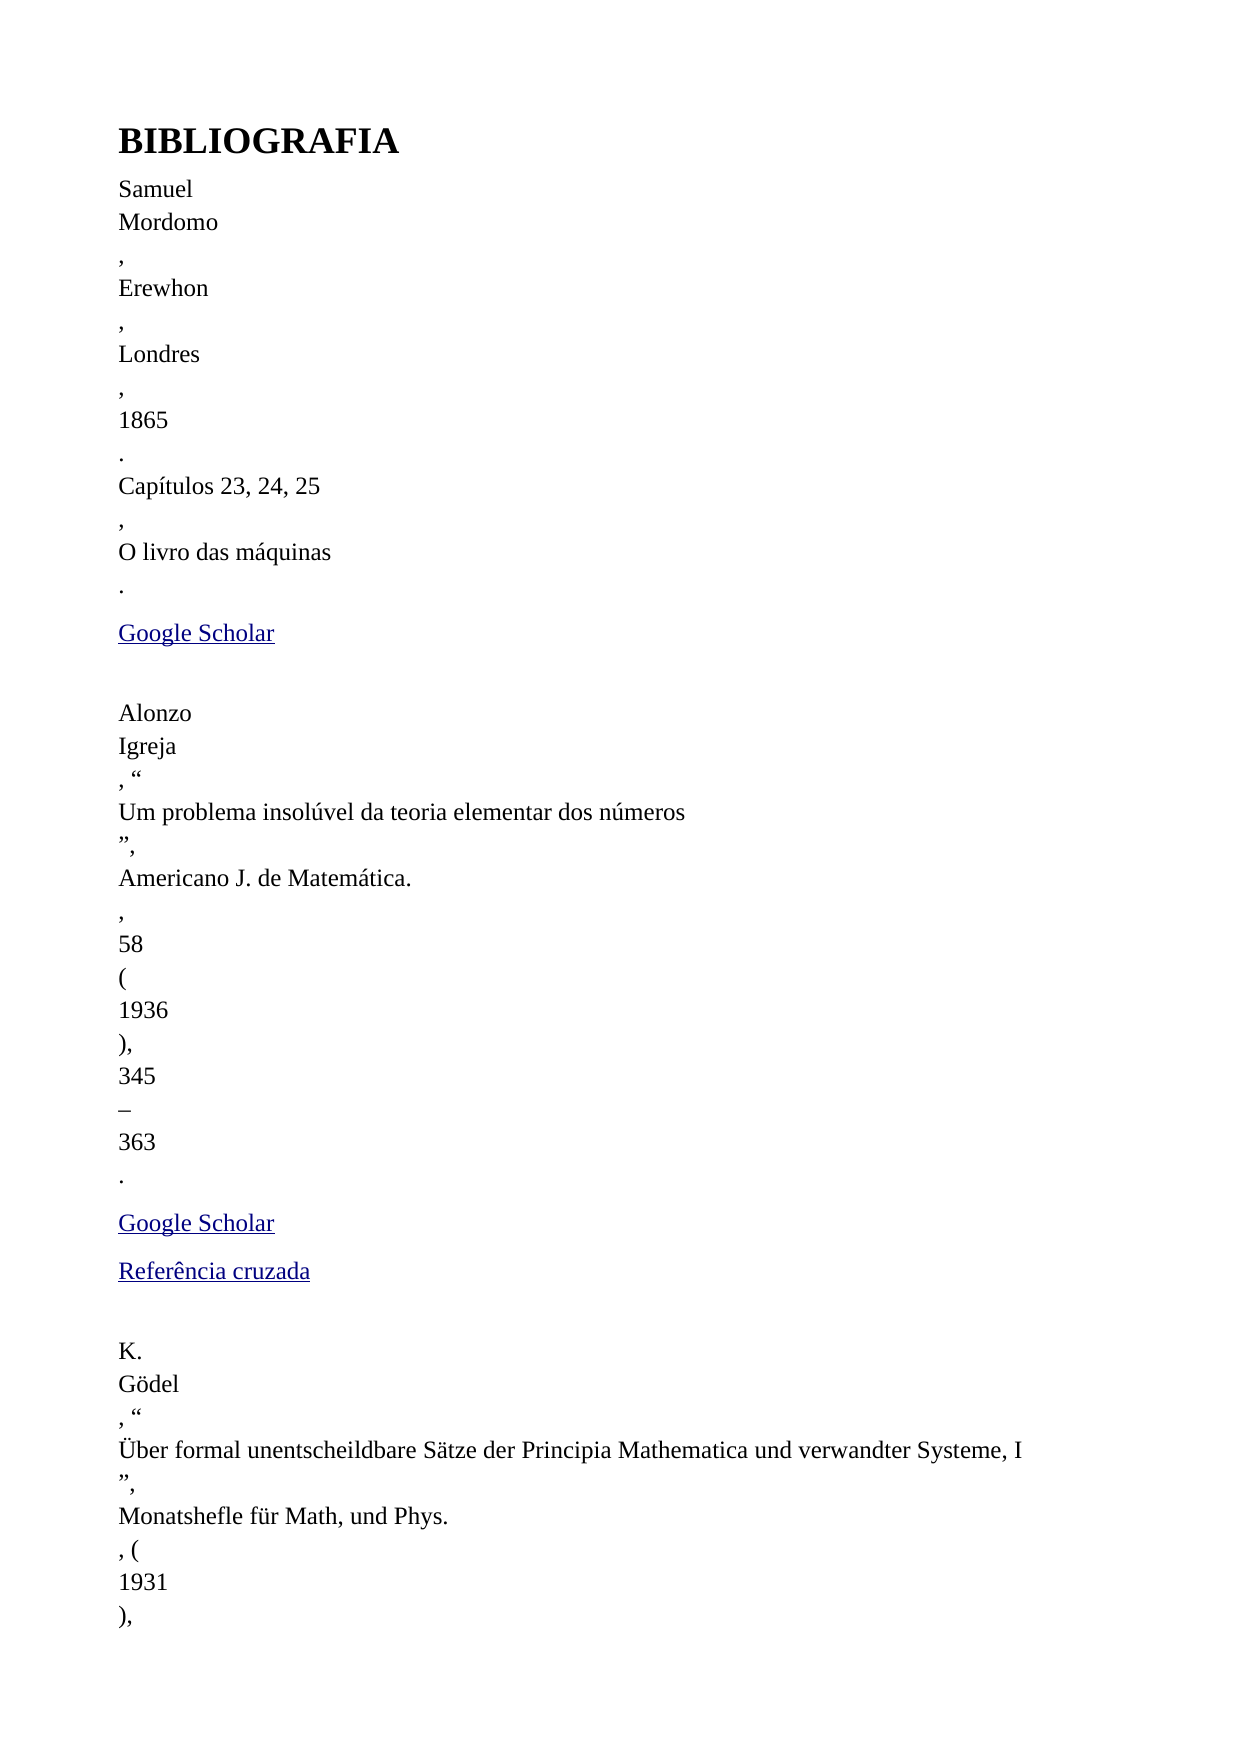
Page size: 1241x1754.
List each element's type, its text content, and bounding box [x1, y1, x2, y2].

text Gödel [118, 1369, 1122, 1398]
text 345 [118, 1061, 1122, 1090]
text 363 [118, 1127, 1122, 1156]
text Alonzo [118, 698, 1122, 727]
text K. [118, 1336, 1122, 1365]
text . [118, 438, 1122, 467]
text , “ [118, 1402, 1122, 1431]
text Referência cruzada [118, 1256, 1122, 1284]
text , ( [118, 1534, 1122, 1563]
text – [118, 1094, 1122, 1123]
subtitle BIBLIOGRAFIA [118, 118, 1122, 161]
text Igreja [118, 731, 1122, 760]
text Google Scholar [118, 618, 1122, 646]
text 1936 [118, 995, 1122, 1024]
text ”, [118, 830, 1122, 859]
text , [118, 896, 1122, 925]
text . [118, 1161, 1122, 1189]
text Americano J. de Matemática. [118, 863, 1122, 892]
text , “ [118, 764, 1122, 793]
text Londres [118, 339, 1122, 368]
text Samuel [118, 174, 1122, 202]
text . [118, 570, 1122, 599]
text Google Scholar [118, 1208, 1122, 1237]
text Um problema insolúvel da teoria elementar dos números [118, 797, 1122, 826]
text Monatshefle für Math, und Phys. [118, 1501, 1122, 1530]
text , [118, 306, 1122, 334]
text Capítulos 23, 24, 25 [118, 471, 1122, 500]
text , [118, 504, 1122, 533]
text Über formal unentscheildbare Sätze der Principia Mathematica und verwandter Systeme, I [118, 1435, 1122, 1464]
text ), [118, 1028, 1122, 1057]
text , [118, 372, 1122, 401]
text Mordomo [118, 207, 1122, 236]
text Erewhon [118, 273, 1122, 302]
text O livro das máquinas [118, 537, 1122, 566]
text 1865 [118, 405, 1122, 434]
text 1931 [118, 1567, 1122, 1596]
text 58 [118, 929, 1122, 958]
text , [118, 240, 1122, 268]
text ), [118, 1601, 1122, 1629]
text ”, [118, 1468, 1122, 1497]
text ( [118, 962, 1122, 991]
